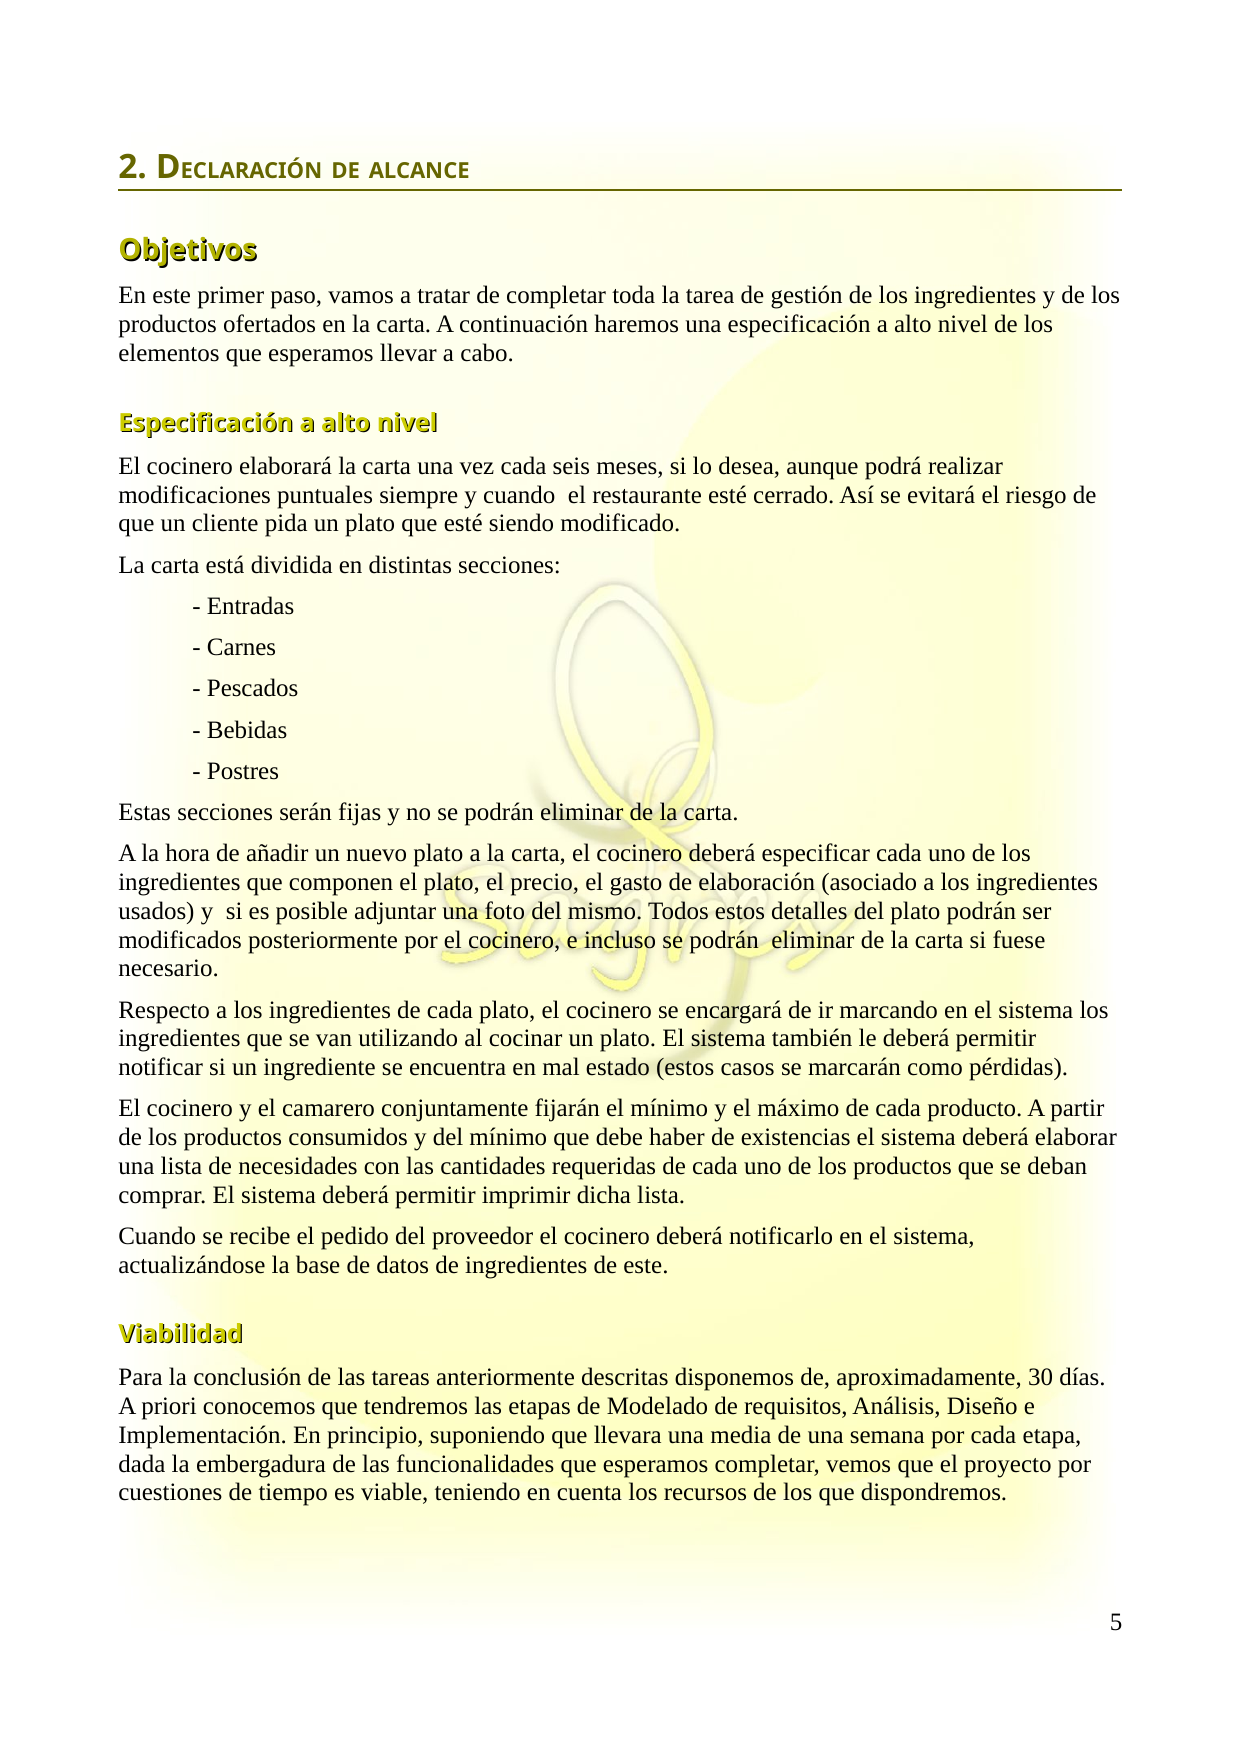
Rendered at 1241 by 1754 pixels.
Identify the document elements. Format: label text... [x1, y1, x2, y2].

text En este primer paso, vamos a tratar de completar toda la tarea de gestión de los ingredientes y de los productos ofertados en la carta. A continuación haremos una especificación a alto nivel de los elementos que esperamos llevar a cabo. [118, 281, 1122, 367]
picture [118, 1350, 1122, 1362]
picture [118, 367, 1122, 404]
text - Entradas [118, 591, 1122, 620]
picture [118, 982, 1122, 995]
picture [118, 118, 1122, 143]
picture [118, 826, 1122, 838]
picture [118, 578, 1122, 591]
text El cocinero y el camarero conjuntamente fijarán el mínimo y el máximo de cada producto. A partir de los productos consumidos y del mínimo que debe haber de existencias el sistema deberá elaborar una lista de necesidades con las cantidades requeridas de cada uno de los productos que se deban comprar. El sistema deberá permitir imprimir dicha lista. [118, 1093, 1122, 1208]
picture [118, 1081, 1122, 1093]
picture [118, 785, 1122, 797]
text A la hora de añadir un nuevo plato a la carta, el cocinero deberá especificar cada uno de los ingredientes que componen el plato, el precio, el gasto de elaboración (asociado a los ingredientes usados) y si es posible adjuntar una foto del mismo. Todos estos detalles del plato podrán ser modificados posteriormente por el cocinero, e incluso se podrán eliminar de la carta si fuese necesario. [118, 838, 1122, 982]
picture [118, 1208, 1122, 1221]
text La carta está dividida en distintas secciones: [118, 550, 1122, 578]
text Respecto a los ingredientes de cada plato, el cocinero se encargará de ir marcando en el sistema los ingredientes que se van utilizando al cocinar un plato. El sistema también le deberá permitir notificar si un ingrediente se encuentra en mal estado (estos casos se marcarán como pérdidas). [118, 995, 1122, 1081]
picture [118, 743, 1122, 756]
text - Postres [118, 756, 1122, 785]
picture [118, 620, 1122, 632]
picture [118, 268, 1122, 281]
picture [118, 661, 1122, 673]
text El cocinero elaborará la carta una vez cada seis meses, si lo desea, aunque podrá realizar modificaciones puntuales siempre y cuando el restaurante esté cerrado. Así se evitará el riesgo de que un cliente pida un plato que esté siendo modificado. [118, 451, 1122, 537]
text Cuando se recibe el pedido del proveedor el cocinero deberá notificarlo en el sistema, actualizándose la base de datos de ingredientes de este. [118, 1221, 1122, 1278]
text - Pescados [118, 673, 1122, 702]
picture [118, 191, 1122, 228]
text Para la conclusión de las tareas anteriormente descritas disponemos de, aproximadamente, 30 días. A priori conocemos que tendremos las etapas de Modelado de requisitos, Análisis, Diseño e Implementación. En principio, suponiendo que llevara una media de una semana por cada etapa, dada la embergadura de las funcionalidades que esperamos completar, vemos que el proyecto por cuestiones de tiempo es viable, teniendo en cuenta los recursos de los que dispondremos. [118, 1362, 1122, 1506]
picture [118, 702, 1122, 715]
picture [118, 1506, 1122, 1636]
subtitle Objetivos [118, 228, 1122, 268]
subtitle Especificación a alto nivel [118, 404, 1122, 438]
subtitle 2. Declaración de alcance [118, 143, 1122, 189]
picture [118, 537, 1122, 550]
text Estas secciones serán fijas y no se podrán eliminar de la carta. [118, 797, 1122, 826]
text - Carnes [118, 632, 1122, 661]
text - Bebidas [118, 715, 1122, 743]
picture [118, 438, 1122, 451]
subtitle Viabilidad [118, 1316, 1122, 1350]
picture [118, 1278, 1122, 1316]
